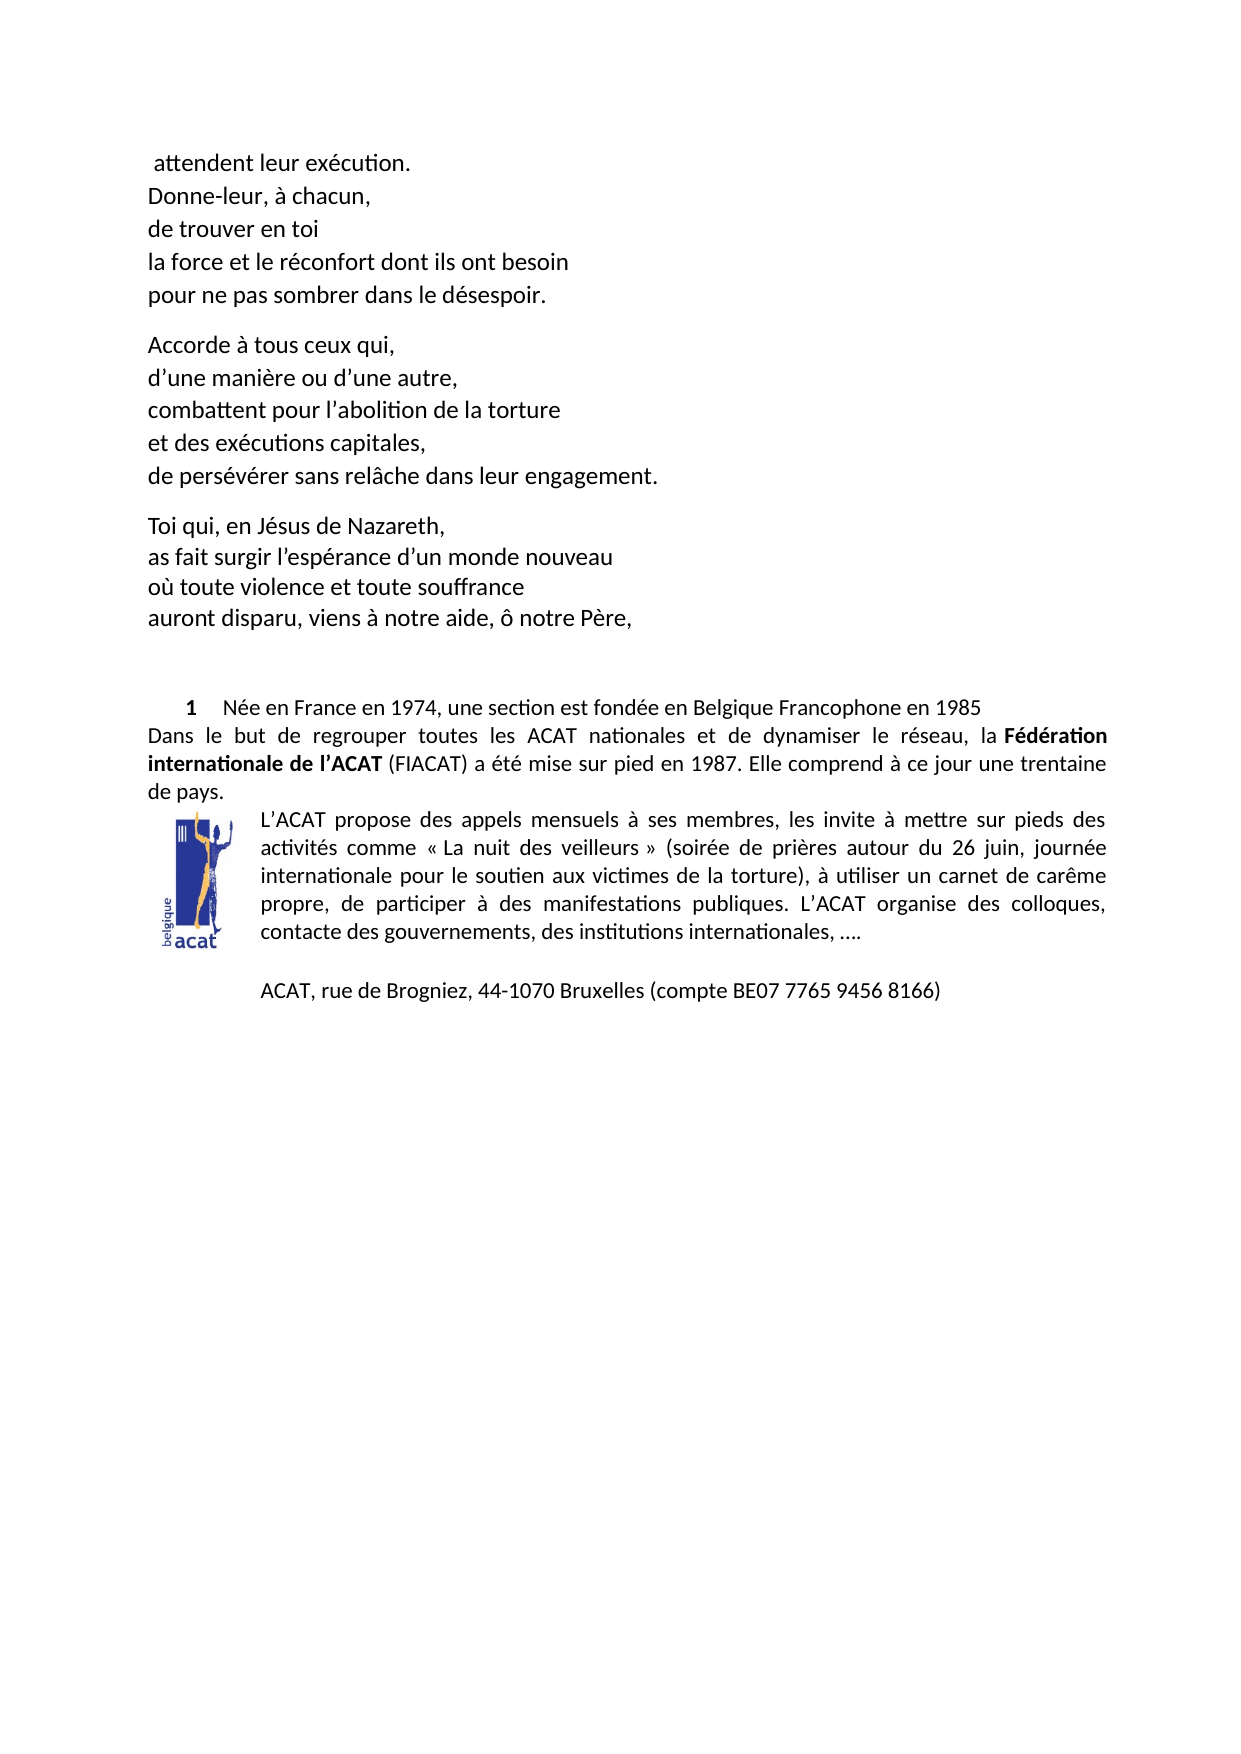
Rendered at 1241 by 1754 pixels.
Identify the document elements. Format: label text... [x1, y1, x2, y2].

text ACAT, rue de Brogniez, 44-1070 Bruxelles (compte BE07 7765 9456 8166) [148, 977, 1107, 1005]
text Toi qui, en Jésus de Nazareth, as fait surgir l’espérance d’un monde nouveau où toute violence et toute souffrance auront disparu, viens à notre aide, ô notre Père, [148, 510, 1107, 663]
text Accorde à tous ceux qui, d’une manière ou d’une autre, combattent pour l’abolition de la torture et des exécutions capitales, de persévérer sans relâche dans leur engagement. [148, 329, 1107, 491]
list Née en France en 1974, une section est fondée en Belgique Francophone en 1985 [185, 693, 1107, 721]
text attendent leur exécution. Donne-leur, à chacun, de trouver en toi la force et le réconfort dont ils ont besoin pour ne pas sombrer dans le désespoir. [148, 148, 1107, 310]
text Dans le but de regrouper toutes les ACAT nationales et de dynamiser le réseau, la Fédération internationale de l’ACAT (FIACAT) a été mise sur pied en 1987. Elle comprend à ce jour une trentaine de pays. [148, 721, 1107, 805]
text L’ACAT propose des appels mensuels à ses membres, les invite à mettre sur pieds des activités comme « La nuit des veilleurs » (soirée de prières autour du 26 juin, journée internationale pour le soutien aux victimes de la torture), à utiliser un carnet de carême propre, de participer à des manifestations publiques. L’ACAT organise des colloques, contacte des gouvernements, des institutions internationales, …. [148, 805, 1107, 945]
picture [160, 806, 245, 957]
